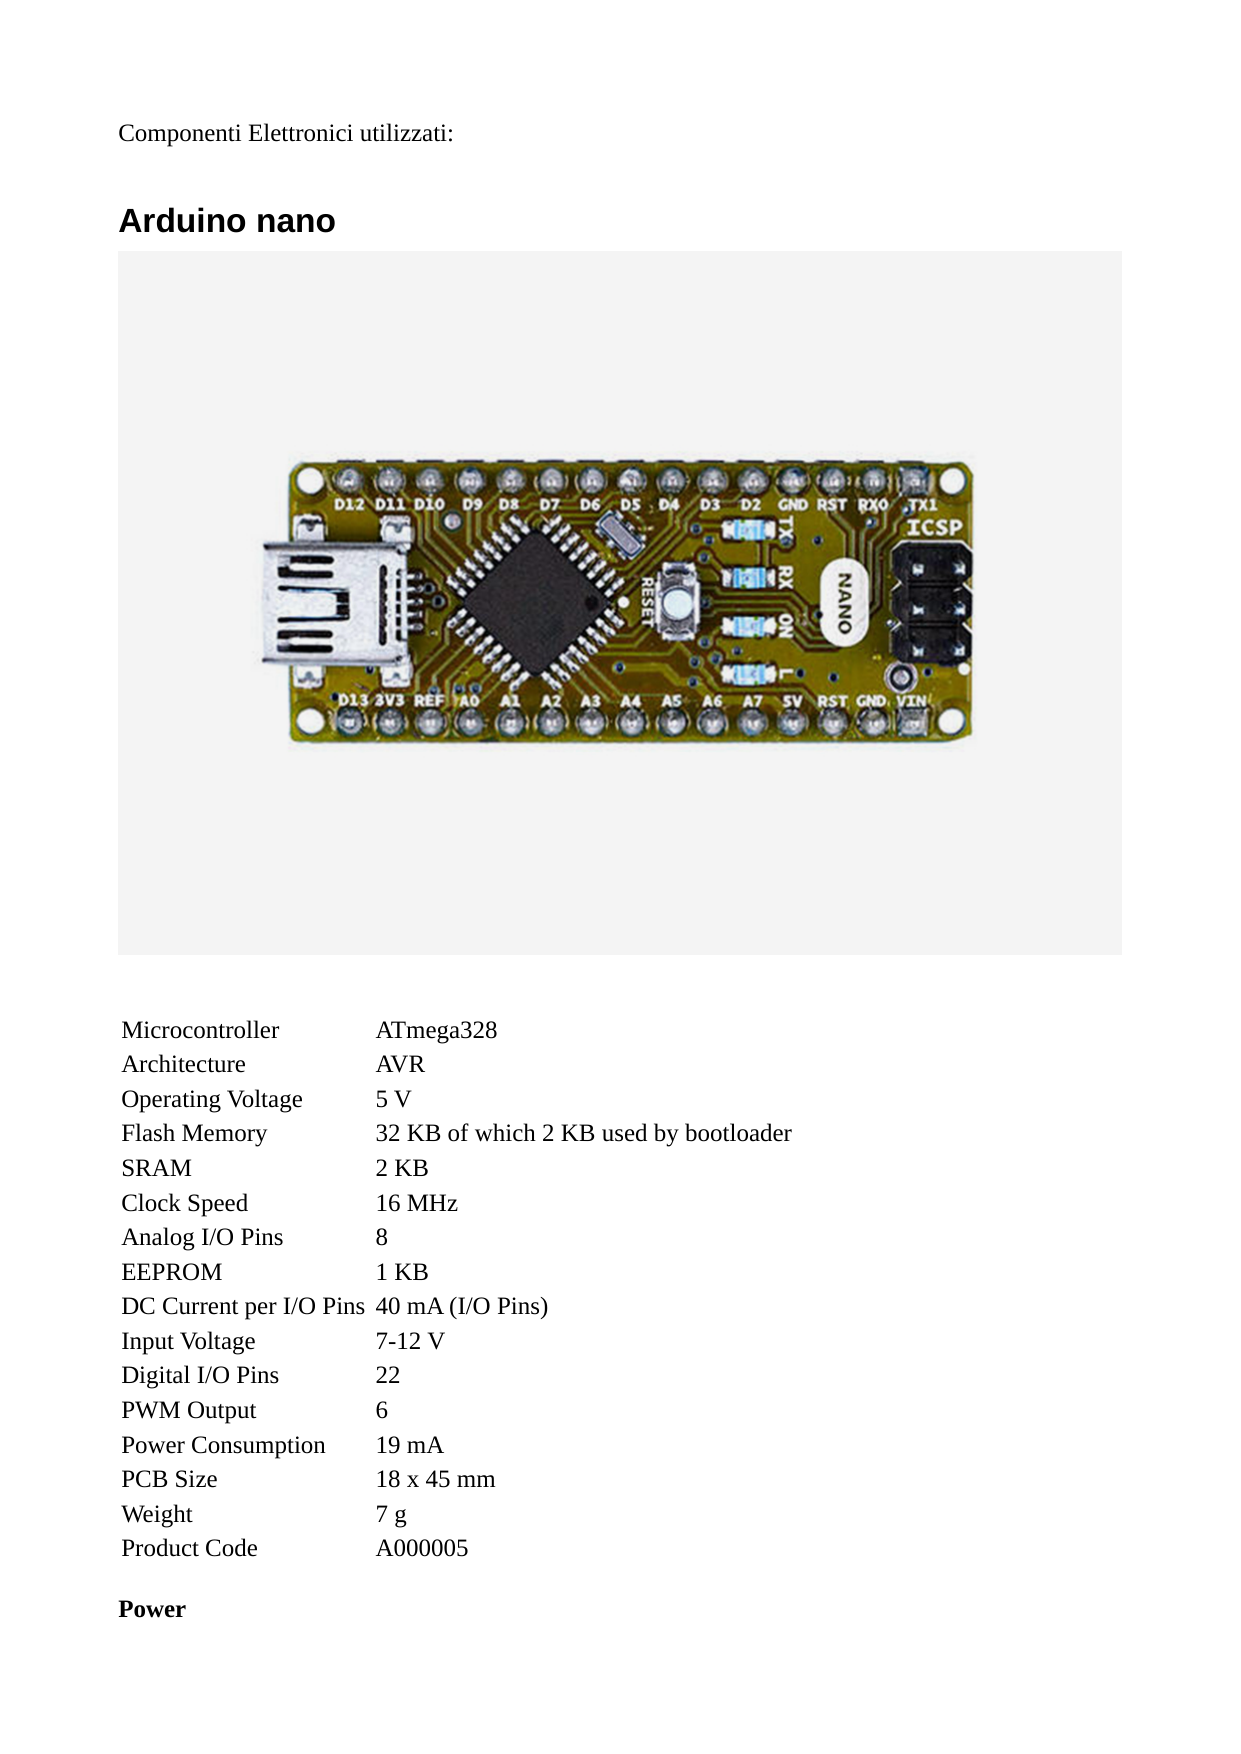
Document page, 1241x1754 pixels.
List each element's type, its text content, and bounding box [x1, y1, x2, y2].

table_cell Power Consumption [118, 1427, 372, 1461]
table_cell 1 KB [373, 1254, 800, 1288]
table_header ATmega328 [373, 1012, 800, 1046]
table_cell 6 [373, 1392, 800, 1427]
text Componenti Elettronici utilizzati: [118, 118, 1122, 147]
table_cell Product Code [118, 1531, 372, 1565]
table_cell 7 g [373, 1496, 800, 1531]
table_cell PWM Output [118, 1392, 372, 1427]
table_cell 7-12 V [373, 1323, 800, 1358]
table_cell DC Current per I/O Pins [118, 1289, 372, 1323]
table_cell A000005 [373, 1531, 800, 1565]
table_cell 32 KB of which 2 KB used by bootloader [373, 1116, 800, 1150]
table_cell Architecture [118, 1046, 372, 1081]
table_cell Input Voltage [118, 1323, 372, 1358]
table_cell Analog I/O Pins [118, 1219, 372, 1254]
table_cell 5 V [373, 1081, 800, 1116]
text Power [118, 1594, 1122, 1623]
table_cell AVR [373, 1046, 800, 1081]
table_cell Flash Memory [118, 1116, 372, 1150]
picture [118, 251, 1122, 955]
table_cell 19 mA [373, 1427, 800, 1461]
table_header Microcontroller [118, 1012, 372, 1046]
table_cell 22 [373, 1358, 800, 1392]
table_cell SRAM [118, 1150, 372, 1185]
table_cell Clock Speed [118, 1185, 372, 1219]
table_cell PCB Size [118, 1461, 372, 1496]
subtitle Arduino nano [118, 201, 1122, 239]
table_cell Weight [118, 1496, 372, 1531]
table_cell EEPROM [118, 1254, 372, 1288]
table_cell 18 x 45 mm [373, 1461, 800, 1496]
table_cell 40 mA (I/O Pins) [373, 1289, 800, 1323]
table_cell Operating Voltage [118, 1081, 372, 1116]
table_cell 16 MHz [373, 1185, 800, 1219]
table_cell Digital I/O Pins [118, 1358, 372, 1392]
table_cell 8 [373, 1219, 800, 1254]
table_cell 2 KB [373, 1150, 800, 1185]
